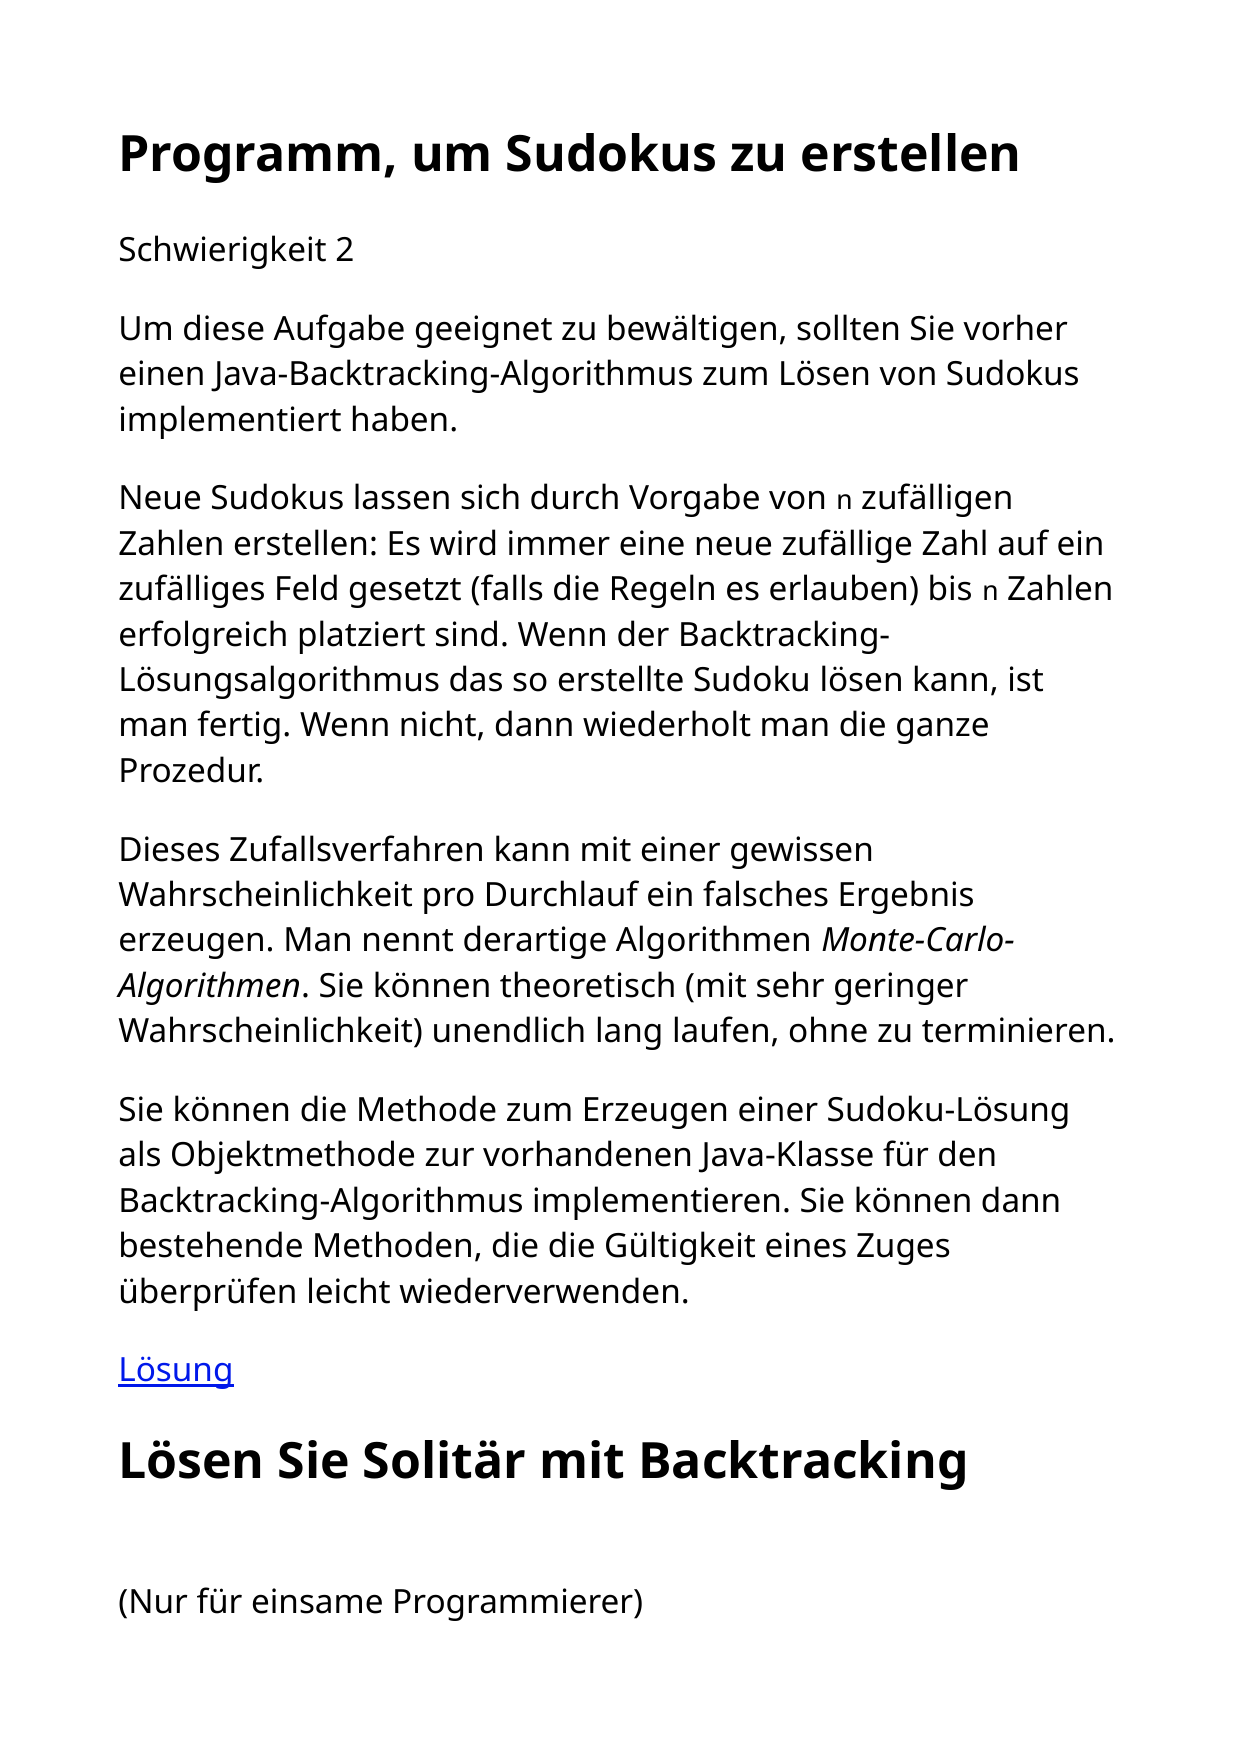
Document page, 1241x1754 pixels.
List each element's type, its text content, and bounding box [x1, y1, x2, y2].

text Sie können die Methode zum Erzeugen einer Sudoku-Lösung als Objektmethode zur vorhandenen Java-Klasse für den Backtracking-Algorithmus implementieren. Sie können dann bestehende Methoden, die die Gültigkeit eines Zuges überprüfen leicht wiederverwenden. [118, 1086, 1122, 1313]
text Lösung [118, 1346, 1122, 1392]
text (Nur für einsame Programmierer) [118, 1578, 1122, 1623]
text Dieses Zufallsverfahren kann mit einer gewissen Wahrscheinlichkeit pro Durchlauf ein falsches Ergebnis erzeugen. Man nennt derartige Algorithmen Monte-Carlo-Algorithmen. Sie können theoretisch (mit sehr geringer Wahrscheinlichkeit) unendlich lang laufen, ohne zu terminieren. [118, 825, 1122, 1052]
text Programm, um Sudokus zu erstellen [118, 118, 1122, 186]
text Schwierigkeit 2 [118, 226, 1122, 271]
text Um diese Aufgabe geeignet zu bewältigen, sollten Sie vorher einen Java-Backtracking-Algorithmus zum Lösen von Sudokus implementiert haben. [118, 304, 1122, 441]
text Neue Sudokus lassen sich durch Vorgabe von n zufälligen Zahlen erstellen: Es wird immer eine neue zufällige Zahl auf ein zufälliges Feld gesetzt (falls die Regeln es erlauben) bis n Zahlen erfolgreich platziert sind. Wenn der Backtracking-Lösungsalgorithmus das so erstellte Sudoku lösen kann, ist man fertig. Wenn nicht, dann wiederholt man die ganze Prozedur. [118, 474, 1122, 792]
text Lösen Sie Solitär mit Backtracking [118, 1425, 1122, 1493]
